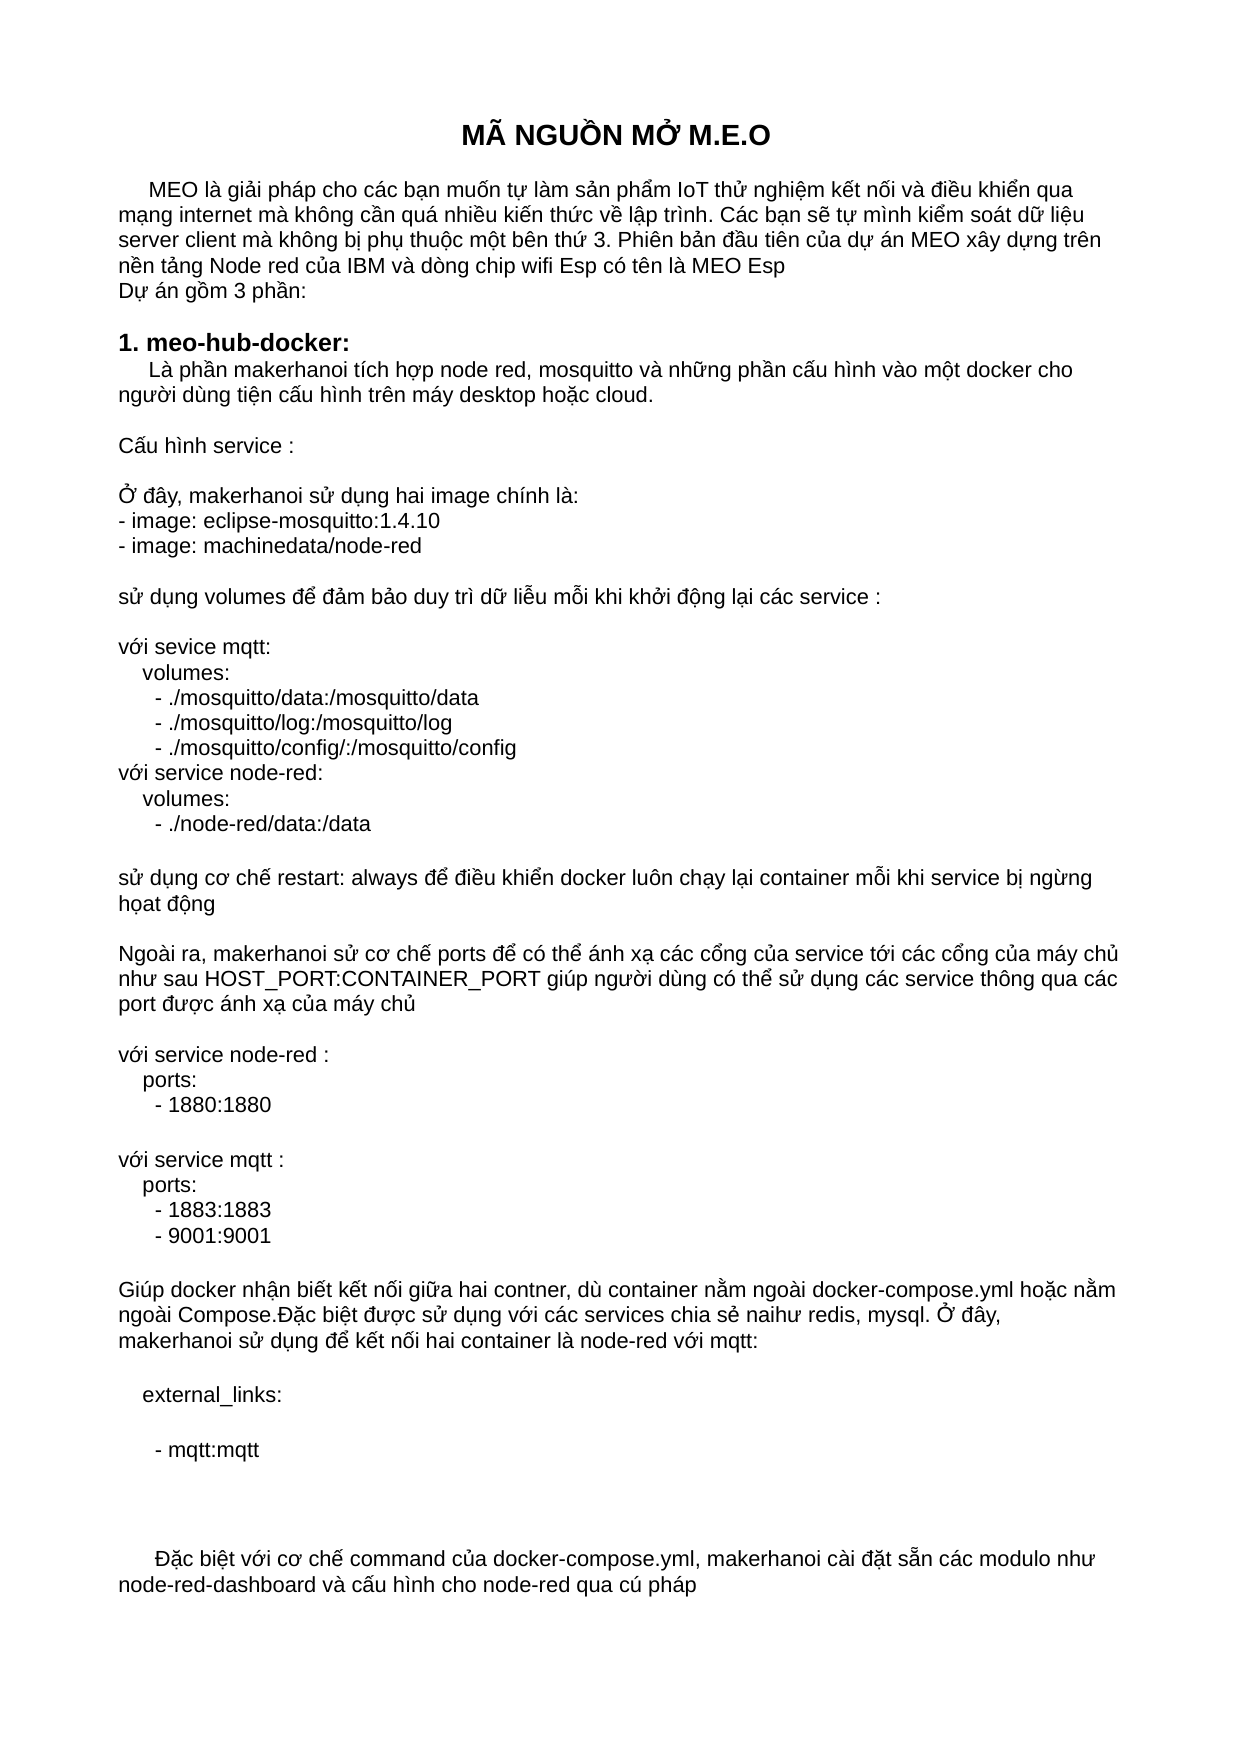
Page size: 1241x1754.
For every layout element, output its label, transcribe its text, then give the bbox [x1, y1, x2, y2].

text 1. meo-hub-docker: [118, 328, 1122, 357]
text Đặc biệt với cơ chế command của docker-compose.yml, makerhanoi cài đặt sẵn các modulo như node-red-dashboard và cấu hình cho node-red qua cú pháp [118, 1546, 1122, 1597]
text - ./mosquitto/config/:/mosquitto/config [118, 735, 1122, 760]
text sử dụng volumes để đảm bảo duy trì dữ liễu mỗi khi khởi động lại các service : [118, 584, 1122, 609]
text - mqtt:mqtt [118, 1437, 1122, 1462]
text sử dụng cơ chế restart: always để điều khiển docker luôn chạy lại container mỗi khi service bị ngừng họat động [118, 865, 1122, 916]
text MÃ NGUỒN MỞ M.E.O [118, 118, 1122, 152]
text - 9001:9001 [118, 1222, 1122, 1248]
text - 1883:1883 [118, 1197, 1122, 1222]
text external_links: [118, 1382, 1122, 1407]
text Ở đây, makerhanoi sử dụng hai image chính là: [118, 483, 1122, 508]
text với service node-red: [118, 760, 1122, 785]
text - ./node-red/data:/data [118, 811, 1122, 836]
text Giúp docker nhận biết kết nối giữa hai contner, dù container nằm ngoài docker-compose.yml hoặc nằm ngoài Compose.Đặc biệt được sử dụng với các services chia sẻ naihư redis, mysql. Ở đây, makerhanoi sử dụng để kết nối hai container là node-red với mqtt: [118, 1277, 1122, 1353]
text - ./mosquitto/data:/mosquitto/data [118, 684, 1122, 710]
text với sevice mqtt: [118, 634, 1122, 659]
text Ngoài ra, makerhanoi sử cơ chế ports để có thể ánh xạ các cổng của service tới các cổng của máy chủ như sau HOST_PORT:CONTAINER_PORT giúp người dùng có thể sử dụng các service thông qua các port được ánh xạ của máy chủ [118, 941, 1122, 1017]
text ports: [118, 1067, 1122, 1092]
text MEO là giải pháp cho các bạn muốn tự làm sản phẩm IoT thử nghiệm kết nối và điều khiển qua mạng internet mà không cần quá nhiều kiến thức về lập trình. Các bạn sẽ tự mình kiểm soát dữ liệu server client mà không bị phụ thuộc một bên thứ 3. Phiên bản đầu tiên của dự án MEO xây dựng trên nền tảng Node red của IBM và dòng chip wifi Esp có tên là MEO Esp Dự án gồm 3 phần: [118, 177, 1122, 303]
text Là phần makerhanoi tích hợp node red, mosquitto và những phần cấu hình vào một docker cho người dùng tiện cấu hình trên máy desktop hoặc cloud. [118, 357, 1122, 407]
text - 1880:1880 [118, 1092, 1122, 1117]
text volumes: [118, 659, 1122, 684]
text - image: eclipse-mosquitto:1.4.10 [118, 508, 1122, 533]
text - ./mosquitto/log:/mosquitto/log [118, 710, 1122, 735]
text volumes: [118, 785, 1122, 811]
text với service node-red : [118, 1042, 1122, 1067]
text với service mqtt : [118, 1147, 1122, 1172]
text - image: machinedata/node-red [118, 533, 1122, 558]
text Cấu hình service : [118, 432, 1122, 458]
text ports: [118, 1172, 1122, 1197]
